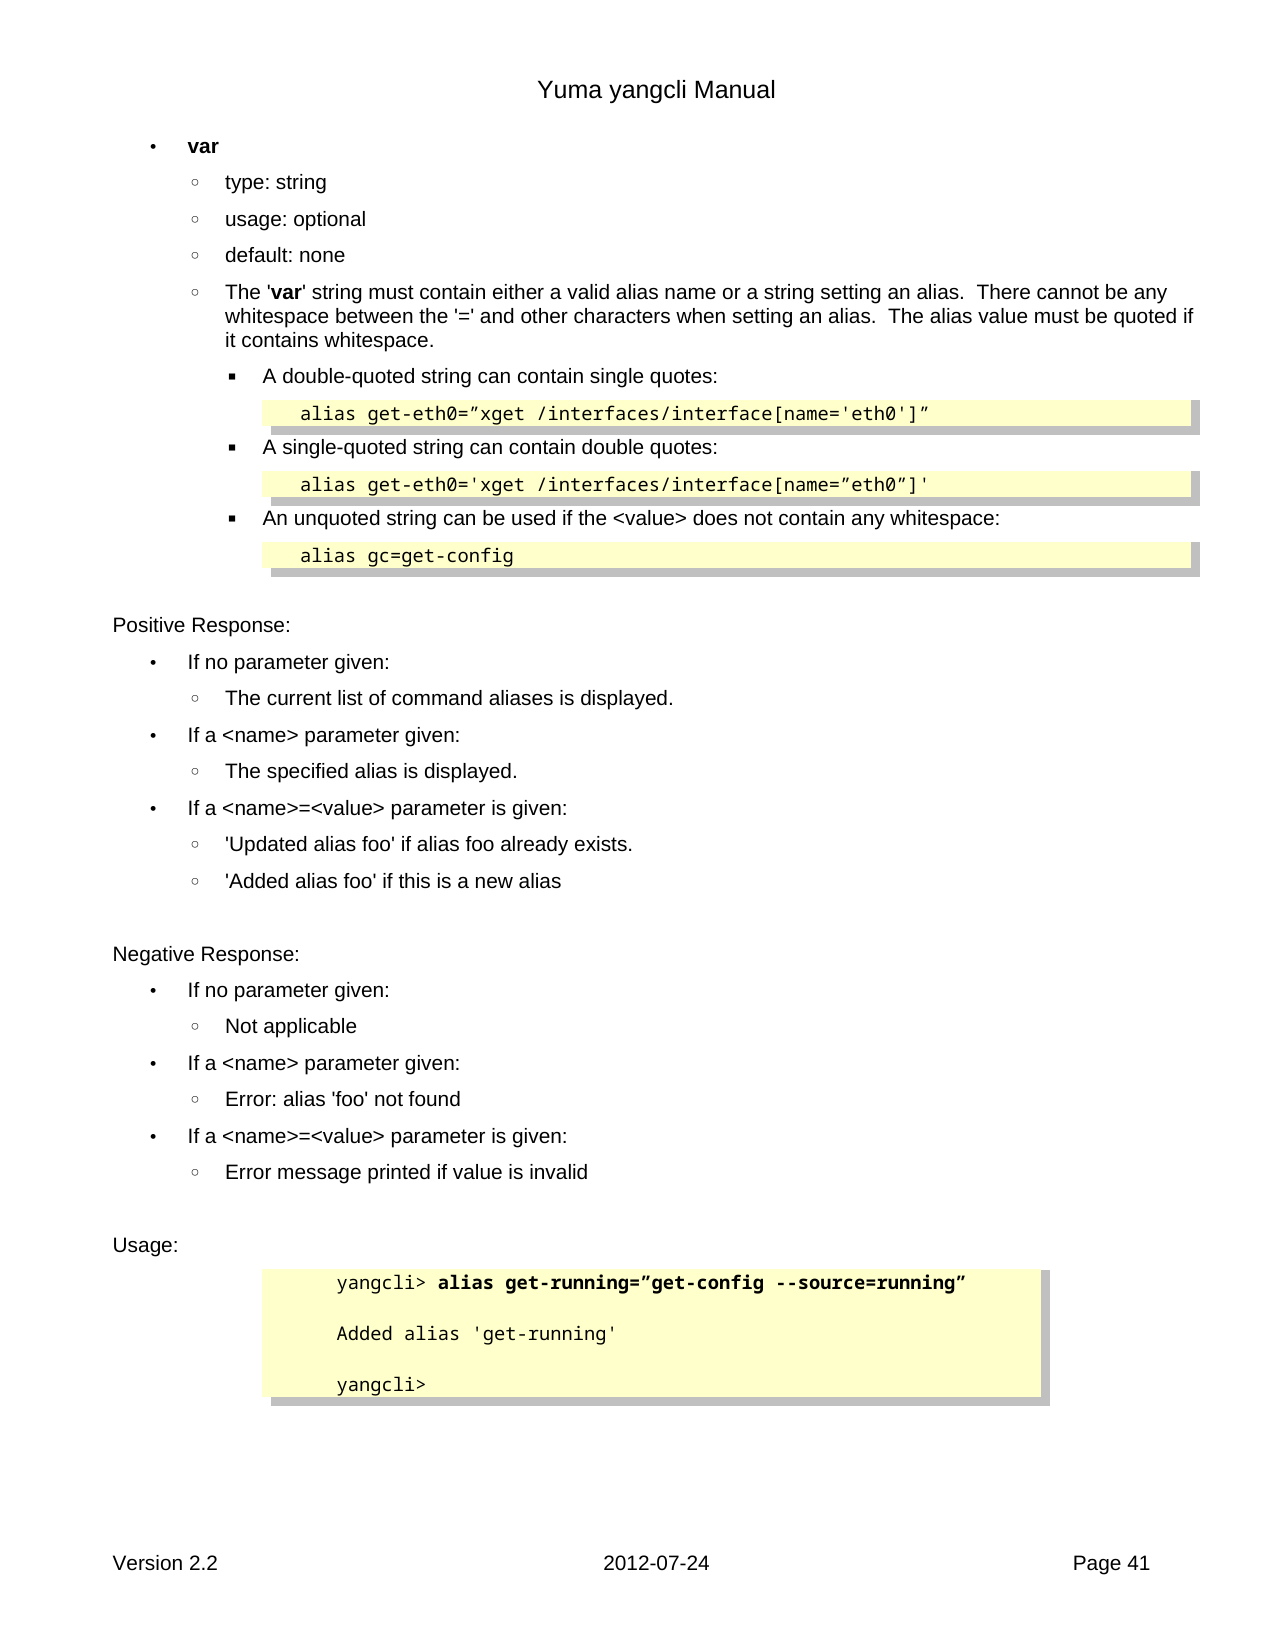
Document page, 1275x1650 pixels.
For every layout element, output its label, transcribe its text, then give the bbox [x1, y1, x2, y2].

list An unquoted string can be used if the <value> does not contain any whitespace: [225, 506, 1200, 530]
list The current list of command aliases is displayed. [187, 686, 1200, 710]
list Error: alias 'foo' not found [187, 1087, 1200, 1111]
list 'Added alias foo' if this is a new alias [187, 868, 1200, 892]
list If a <name> parameter given: [150, 723, 1200, 747]
list The 'var' string must contain either a valid alias name or a string setting an alias. There cannot be any whitespace between the '=' and other characters when setting an alias. The alias value must be quoted if it contains whitespace. [187, 279, 1200, 351]
list Error message printed if value is invalid [187, 1160, 1200, 1184]
list If a <name>=<value> parameter is given: [150, 1124, 1200, 1148]
list A single-quoted string can contain double quotes: [225, 435, 1200, 459]
list default: none [187, 243, 1200, 267]
list alias get-eth0='xget /interfaces/interface[name=”eth0”]' [262, 471, 1191, 497]
text Negative Response: [112, 941, 1200, 965]
list A double-quoted string can contain single quotes: [225, 364, 1200, 388]
text Positive Response: [112, 613, 1200, 637]
list usage: optional [187, 207, 1200, 231]
list alias get-eth0=”xget /interfaces/interface[name='eth0']” [262, 400, 1191, 426]
list If no parameter given: [150, 978, 1200, 1002]
list If a <name>=<value> parameter is given: [150, 796, 1200, 819]
text Usage: [112, 1233, 1200, 1257]
list type: string [187, 170, 1200, 194]
list alias gc=get-config [262, 542, 1191, 568]
text yangcli> alias get-running=”get-config --source=running” [262, 1269, 1041, 1295]
list Not applicable [187, 1014, 1200, 1038]
text yangcli> [262, 1372, 1041, 1397]
list If no parameter given: [150, 650, 1200, 674]
text Added alias 'get-running' [262, 1321, 1041, 1346]
list If a <name> parameter given: [150, 1051, 1200, 1075]
list The specified alias is displayed. [187, 759, 1200, 783]
list var [150, 134, 1200, 158]
list 'Updated alias foo' if alias foo already exists. [187, 832, 1200, 856]
